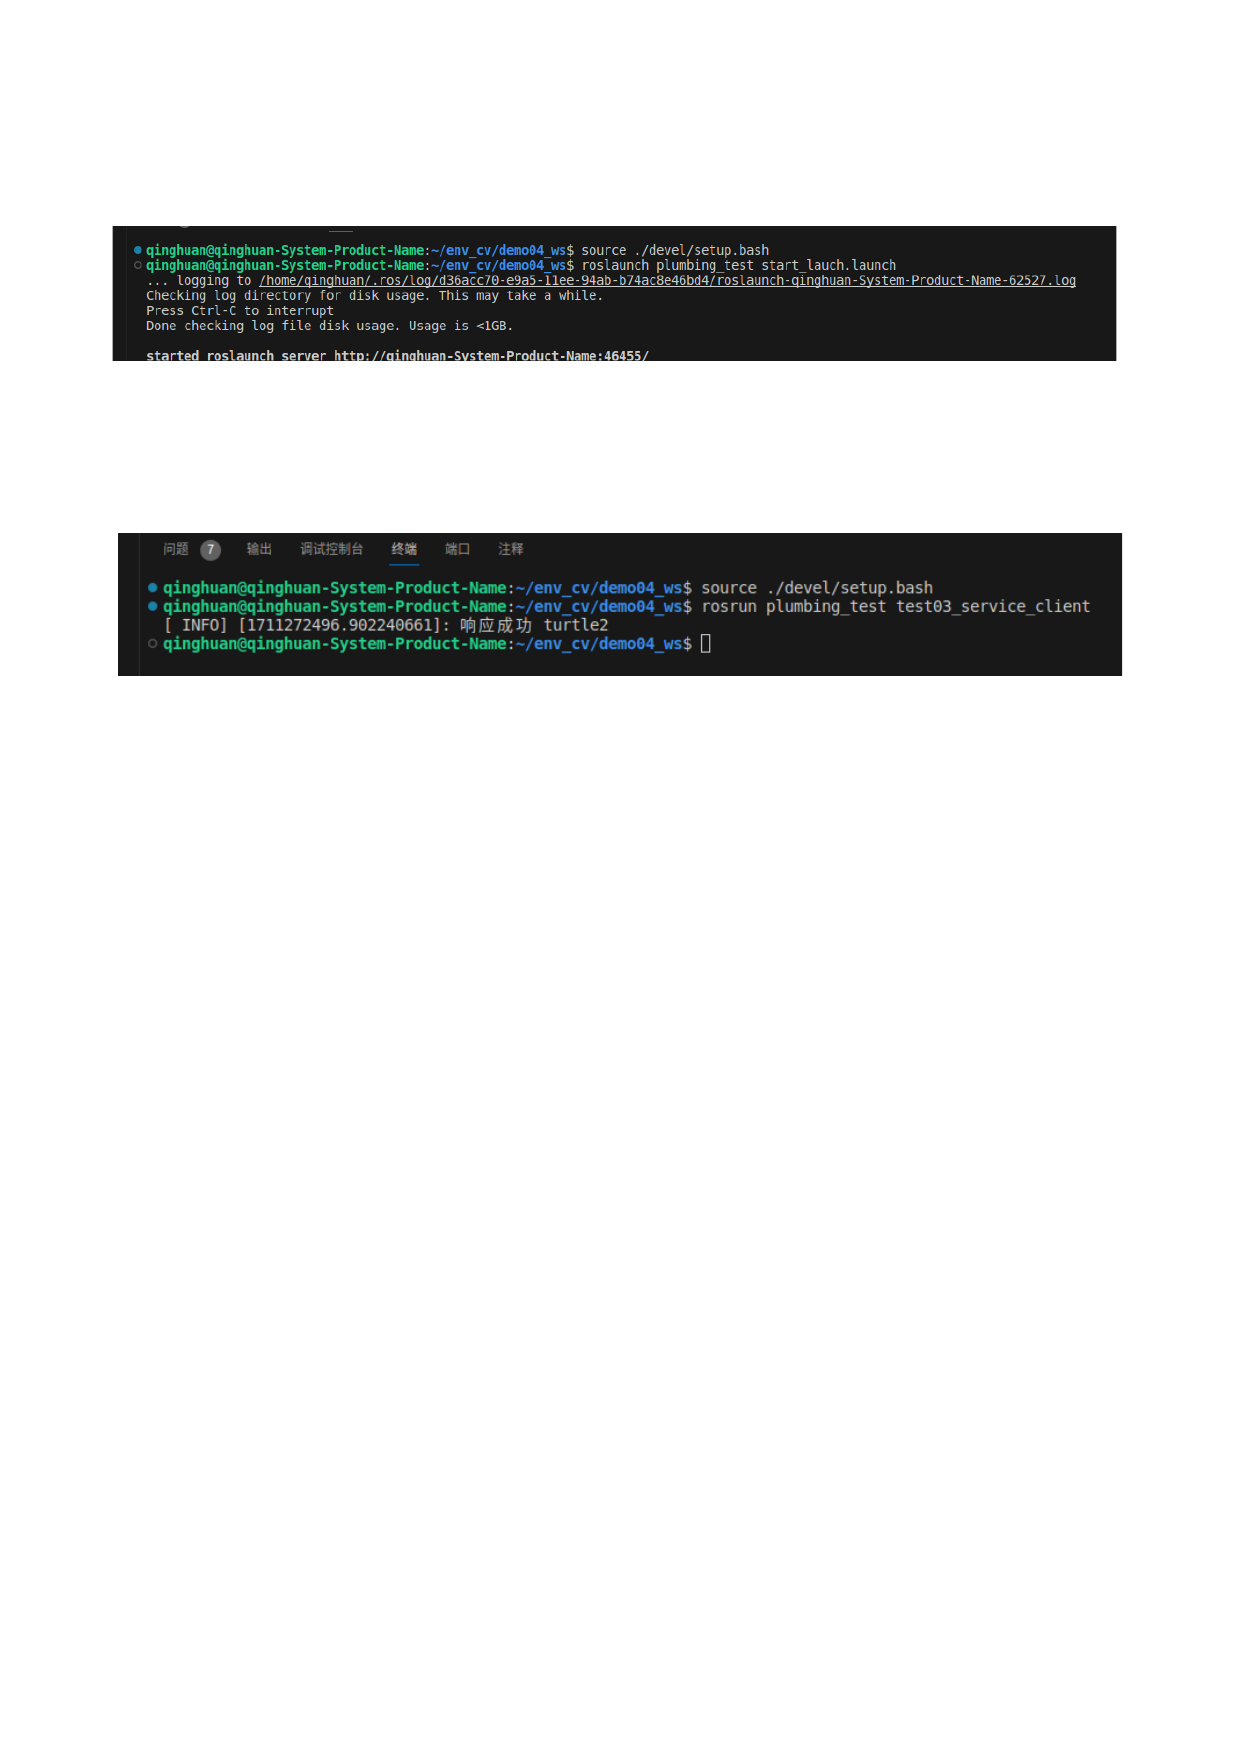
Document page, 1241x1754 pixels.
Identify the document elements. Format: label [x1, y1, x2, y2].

picture [112, 226, 1117, 361]
picture [118, 533, 1123, 676]
